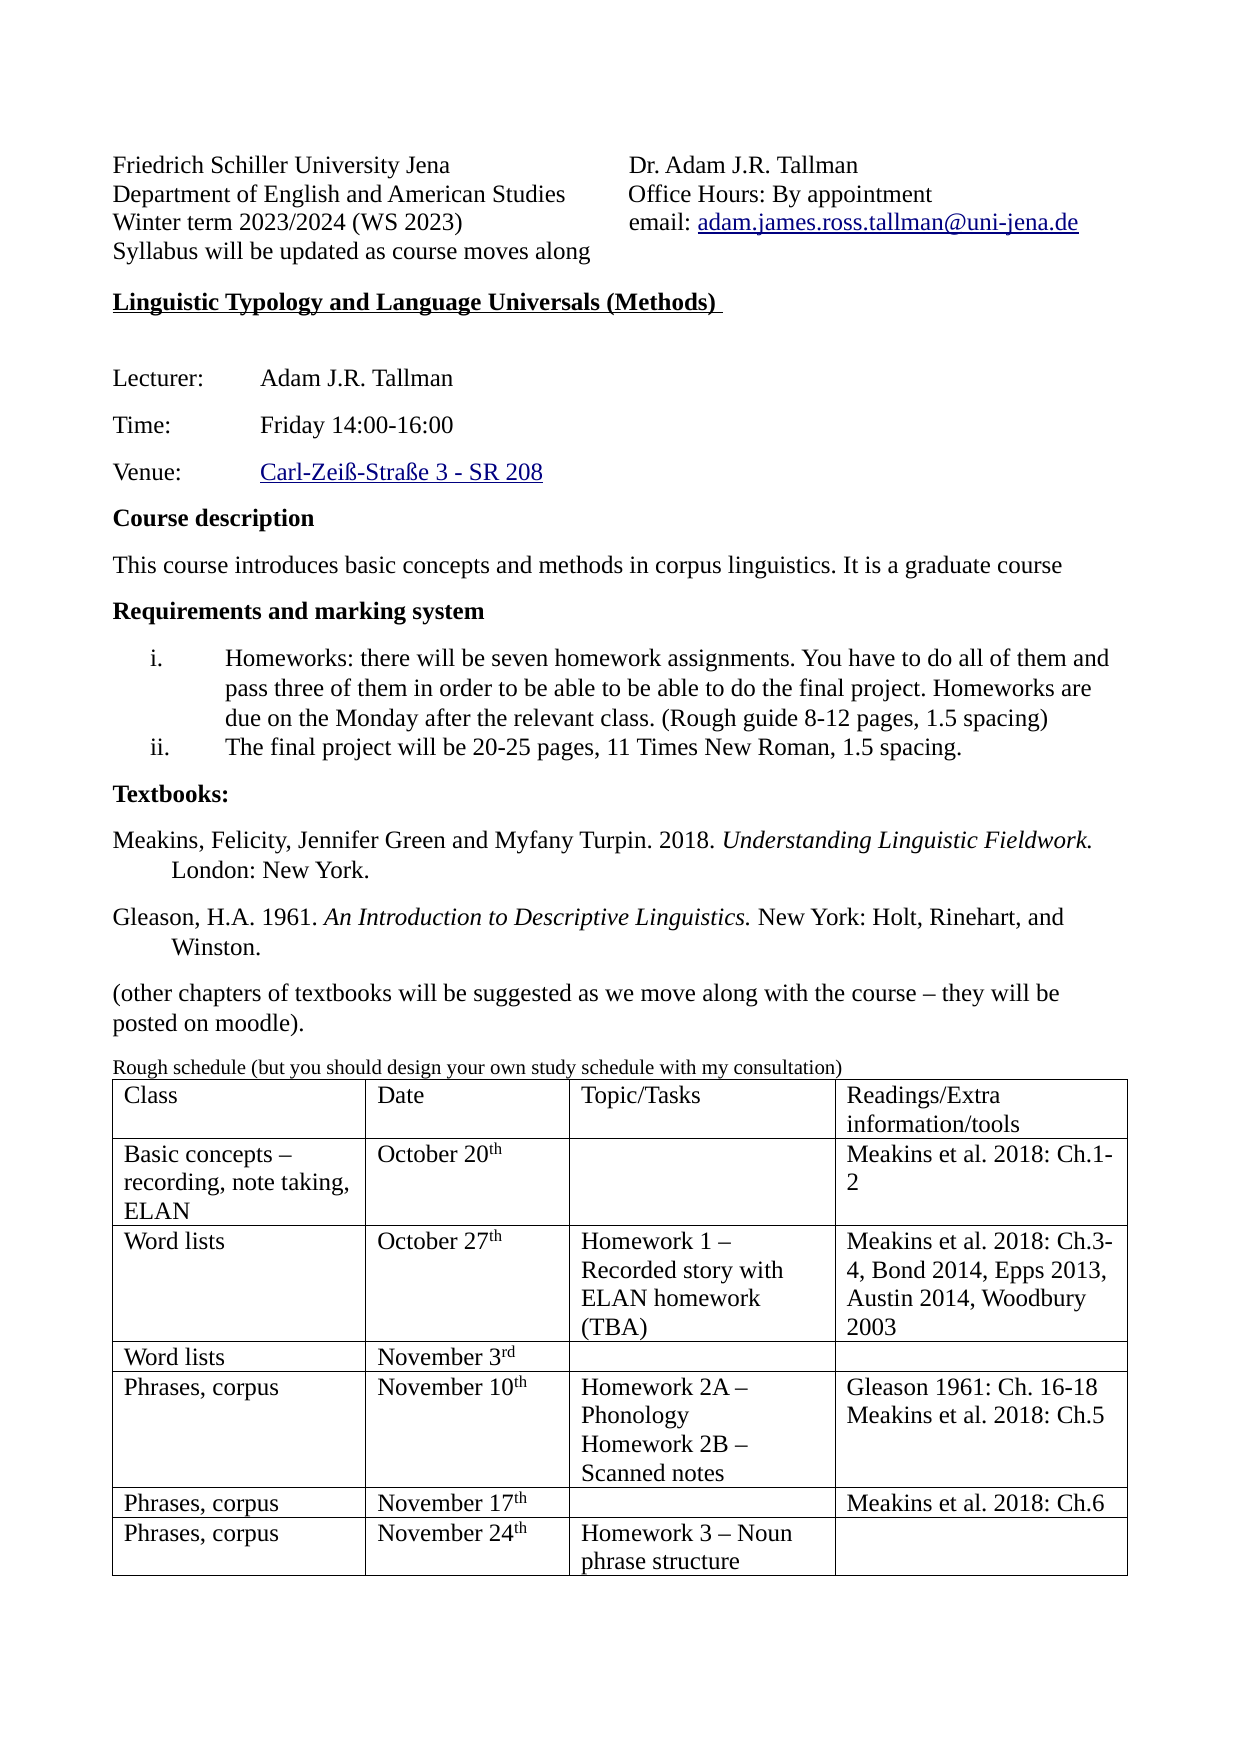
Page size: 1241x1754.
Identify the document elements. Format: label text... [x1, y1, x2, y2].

table_cell Meakins et al. 2018: Ch.3-4, Bond 2014, Epps 2013, Austin 2014, Woodbury 2003 [836, 1226, 1127, 1341]
list Homeworks: there will be seven homework assignments. You have to do all of them and pass three of them in order to be able to be able to do the final project. Homeworks are due on the Monday after the relevant class. (Rough guide 8-12 pages, 1.5 spacing) [150, 643, 1128, 731]
table_header Class [113, 1080, 365, 1138]
table_cell October 20th [366, 1139, 569, 1225]
text Syllabus will be updated as course moves along [112, 236, 1128, 265]
table_cell Meakins et al. 2018: Ch.6 [836, 1488, 1127, 1517]
table_cell Meakins et al. 2018: Ch.1-2 [836, 1139, 1127, 1225]
table_cell November 24th [366, 1518, 569, 1575]
table_cell Gleason 1961: Ch. 16-18 Meakins et al. 2018: Ch.5 [836, 1372, 1127, 1487]
text Meakins, Felicity, Jennifer Green and Myfany Turpin. 2018. Understanding Linguistic Fieldwork. London: New York. [112, 826, 1128, 884]
table_cell Basic concepts – recording, note taking, ELAN [113, 1139, 365, 1225]
table_cell November 3rd [366, 1342, 569, 1371]
text Winter term 2023/2024 (WS 2023) email: adam.james.ross.tallman@uni-jena.de [112, 207, 1128, 236]
text Textbooks: [112, 779, 1128, 808]
text (other chapters of textbooks will be suggested as we move along with the course – they will be posted on moodle). [112, 978, 1128, 1037]
text Venue: Carl-Zeiß-Straße 3 - SR 208 [112, 457, 1128, 485]
text Gleason, H.A. 1961. An Introduction to Descriptive Linguistics. New York: Holt, Rinehart, and Winston. [112, 902, 1128, 961]
table_cell November 10th [366, 1372, 569, 1487]
list The final project will be 20-25 pages, 11 Times New Roman, 1.5 spacing. [150, 732, 1128, 761]
table_cell Word lists [113, 1226, 365, 1341]
table_cell Phrases, corpus [113, 1488, 365, 1517]
table_header Readings/Extra information/tools [836, 1080, 1127, 1138]
text Course description [112, 503, 1128, 532]
table_cell Phrases, corpus [113, 1372, 365, 1487]
text Time: Friday 14:00-16:00 [112, 410, 1128, 439]
subtitle Linguistic Typology and Language Universals (Methods) [112, 287, 1128, 316]
text This course introduces basic concepts and methods in corpus linguistics. It is a graduate course [112, 550, 1128, 578]
table_header Date [366, 1080, 569, 1138]
table_cell [570, 1139, 835, 1225]
text Friedrich Schiller University Jena Dr. Adam J.R. Tallman [112, 150, 1128, 179]
table_cell Phrases, corpus [113, 1518, 365, 1575]
table_cell November 17th [366, 1488, 569, 1517]
table_cell [836, 1518, 1127, 1575]
table_cell Homework 2A – Phonology Homework 2B – Scanned notes [570, 1372, 835, 1487]
table_cell Homework 3 – Noun phrase structure [570, 1518, 835, 1575]
table_cell [570, 1342, 835, 1371]
table_cell [570, 1488, 835, 1517]
text Rough schedule (but you should design your own study schedule with my consultation) [112, 1055, 1128, 1079]
text Lecturer: Adam J.R. Tallman [112, 363, 1128, 392]
text Requirements and marking system [112, 596, 1128, 625]
table_header Topic/Tasks [570, 1080, 835, 1138]
table_cell October 27th [366, 1226, 569, 1341]
table_cell Homework 1 – Recorded story with ELAN homework (TBA) [570, 1226, 835, 1341]
table_cell Word lists [113, 1342, 365, 1371]
text Department of English and American Studies Office Hours: By appointment [112, 179, 1128, 207]
table_cell [836, 1342, 1127, 1371]
